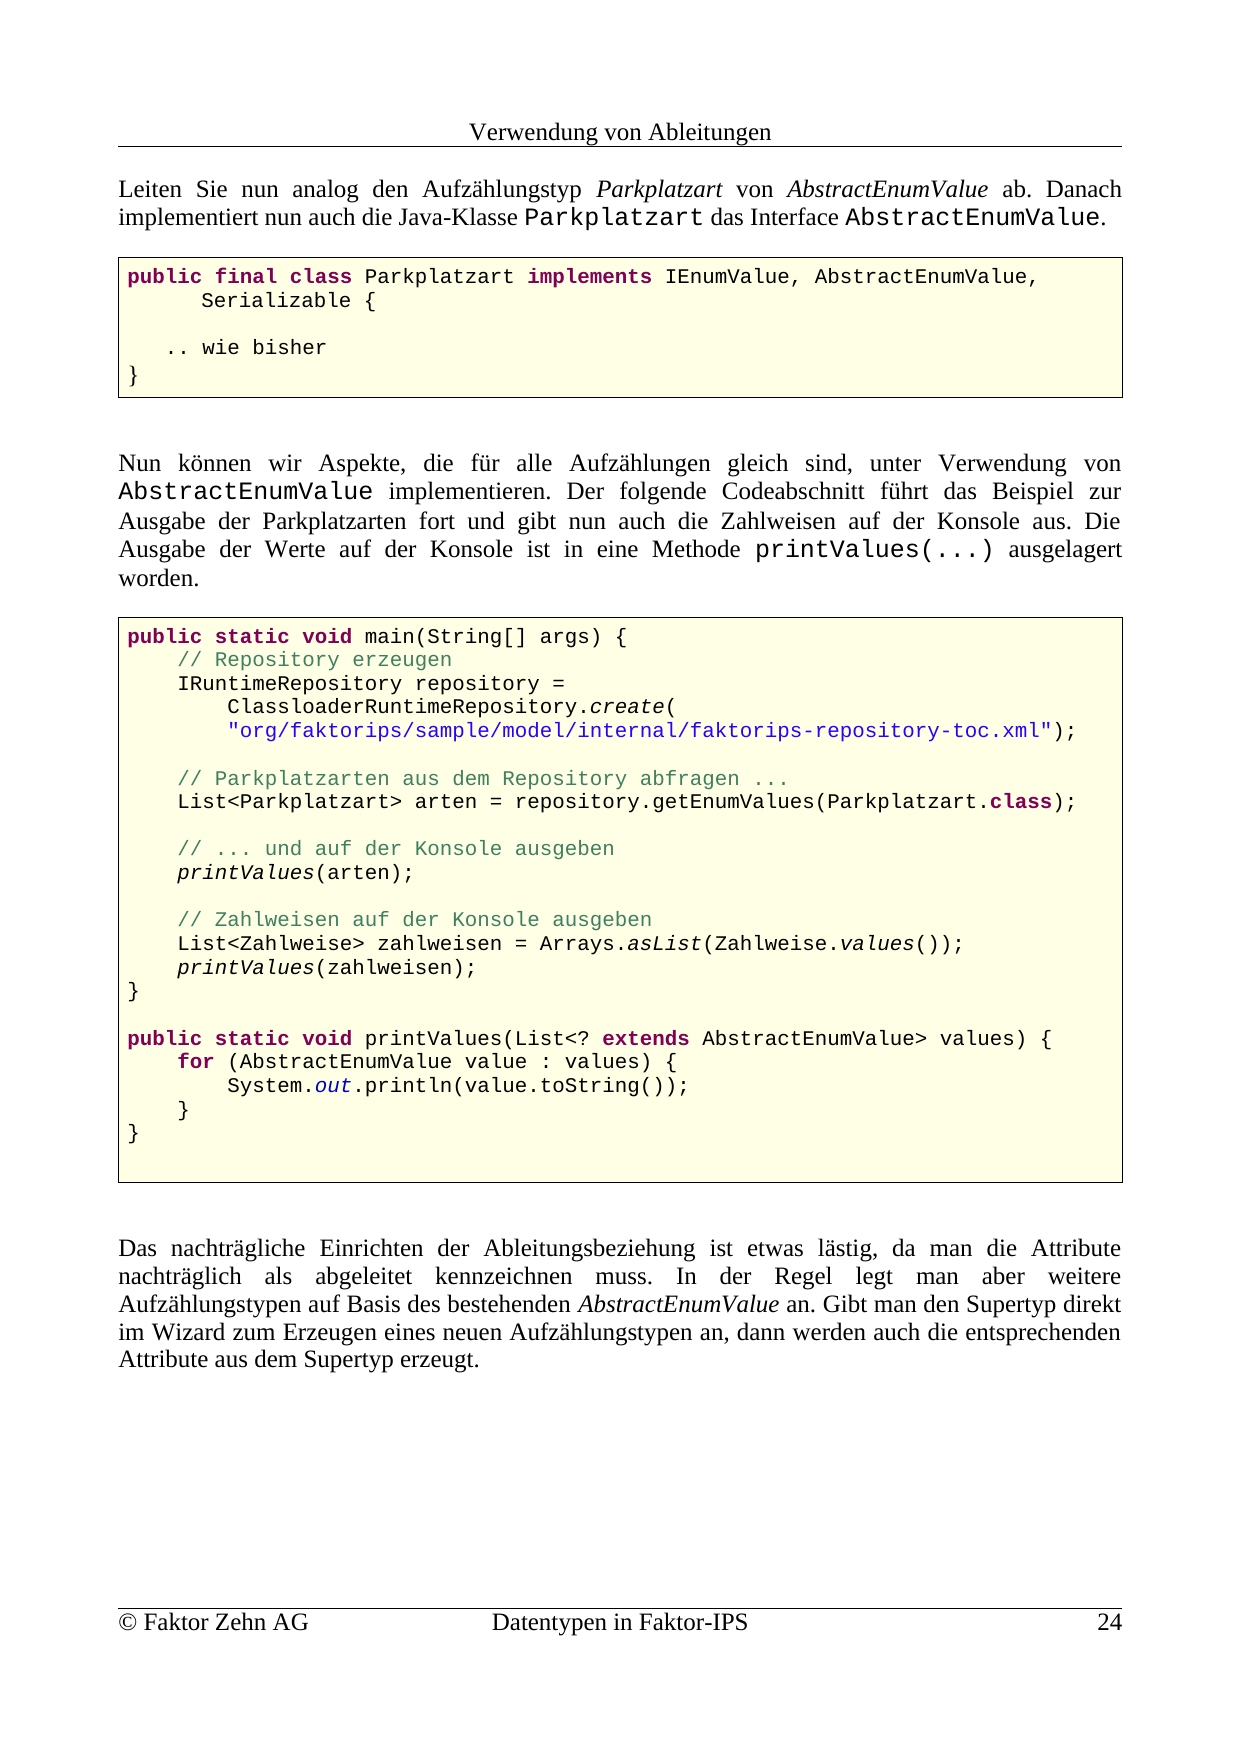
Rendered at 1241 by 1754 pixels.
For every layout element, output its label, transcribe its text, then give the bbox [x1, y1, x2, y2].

text printValues(arten); [127, 862, 1113, 886]
text // Parkplatzarten aus dem Repository abfragen ... [127, 767, 1113, 791]
text for (AbstractEnumValue value : values) { [127, 1051, 1113, 1075]
text // ... und auf der Konsole ausgeben [127, 838, 1113, 862]
text printValues(zahlweisen); [127, 957, 1113, 980]
text // Repository erzeugen [127, 649, 1113, 673]
text Leiten Sie nun analog den Aufzählungstyp Parkplatzart von AbstractEnumValue ab. Danach implementiert nun auch die Java-Klasse Parkplatzart das Interface AbstractEnumValue. [118, 175, 1122, 233]
text List<Zahlweise> zahlweisen = Arrays.asList(Zahlweise.values()); [127, 933, 1113, 957]
text } [127, 361, 1113, 388]
text } [127, 1098, 1113, 1122]
text Das nachträgliche Einrichten der Ableitungsbeziehung ist etwas lästig, da man die Attribute nachträglich als abgeleitet kennzeichnen muss. In der Regel legt man aber weitere Aufzählungstypen auf Basis des bestehenden AbstractEnumValue an. Gibt man den Supertyp direkt im Wizard zum Erzeugen eines neuen Aufzählungstypen an, dann werden auch die entsprechenden Attribute aus dem Supertyp erzeugt. [118, 1234, 1122, 1373]
text public final class Parkplatzart implements IEnumValue, AbstractEnumValue, Serializable { [127, 266, 1113, 313]
text .. wie bisher [127, 337, 1113, 361]
text System.out.println(value.toString()); [127, 1075, 1113, 1098]
text "org/faktorips/sample/model/internal/faktorips-repository-toc.xml"); [127, 720, 1113, 744]
text // Zahlweisen auf der Konsole ausgeben [127, 909, 1113, 933]
text Nun können wir Aspekte, die für alle Aufzählungen gleich sind, unter Verwendung von AbstractEnumValue implementieren. Der folgende Codeabschnitt führt das Beispiel zur Ausgabe der Parkplatzarten fort und gibt nun auch die Zahlweisen auf der Konsole aus. Die Ausgabe der Werte auf der Konsole ist in eine Methode printValues(...) ausgelagert worden. [118, 449, 1122, 592]
text IRuntimeRepository repository = [127, 673, 1113, 697]
text } [127, 980, 1113, 1004]
text List<Parkplatzart> arten = repository.getEnumValues(Parkplatzart.class); [127, 791, 1113, 815]
text public static void main(String[] args) { [127, 626, 1113, 649]
text ClassloaderRuntimeRepository.create( [127, 697, 1113, 720]
text } [127, 1122, 1113, 1146]
text public static void printValues(List<? extends AbstractEnumValue> values) { [127, 1028, 1113, 1051]
